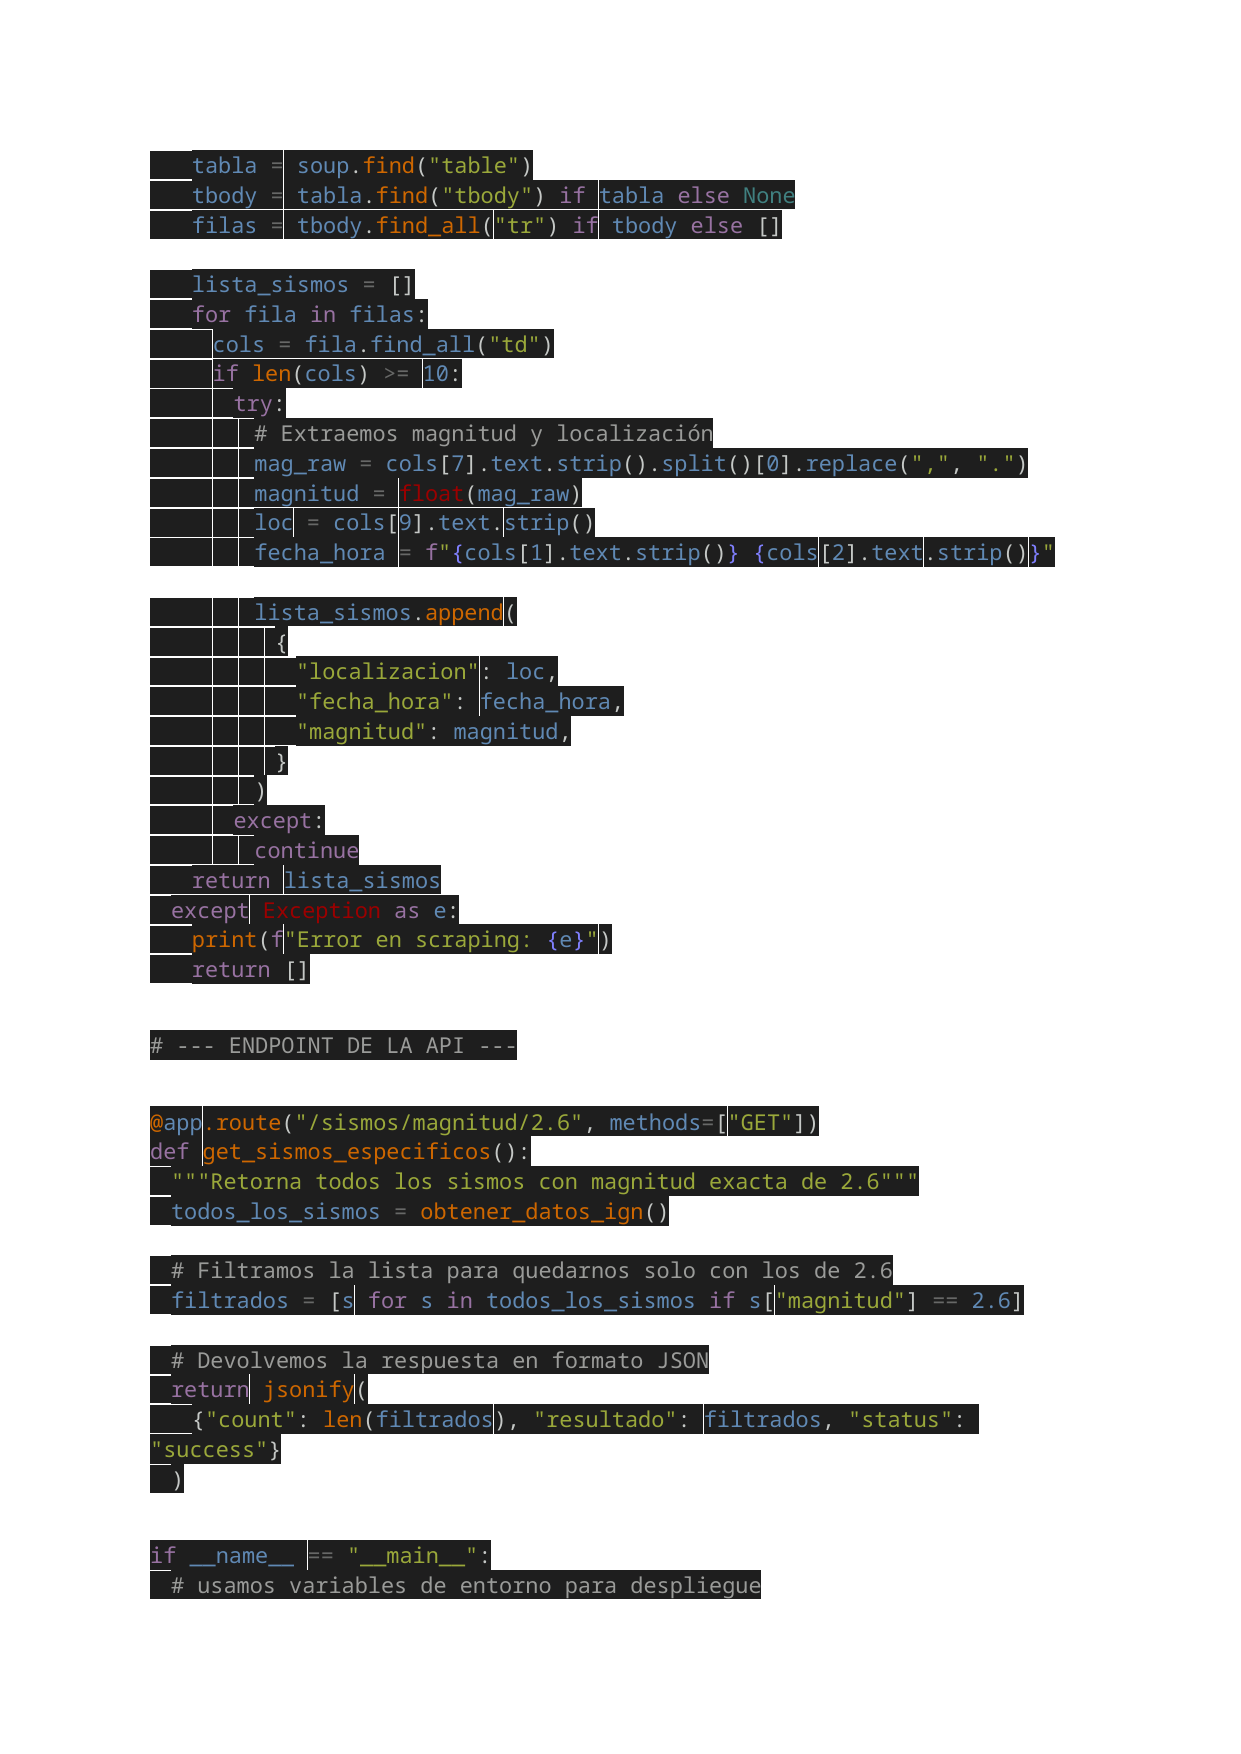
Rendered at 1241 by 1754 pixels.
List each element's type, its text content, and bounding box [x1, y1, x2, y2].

text except: [150, 805, 1090, 835]
text @app.route("/sismos/magnitud/2.6", methods=["GET"]) [150, 1106, 1090, 1136]
text # Filtramos la lista para quedarnos solo con los de 2.6 [150, 1255, 1090, 1285]
text { [150, 626, 1090, 656]
text "magnitud": magnitud, [150, 716, 1090, 746]
text return lista_sismos [150, 865, 1090, 894]
text tabla = soup.find("table") [150, 150, 1090, 180]
text cols = fila.find_all("td") [150, 329, 1090, 358]
text mag_raw = cols[7].text.strip().split()[0].replace(",", ".") [150, 448, 1090, 478]
text filtrados = [s for s in todos_los_sismos if s["magnitud"] == 2.6] [150, 1285, 1090, 1315]
text # usamos variables de entorno para despliegue [150, 1570, 1090, 1599]
text todos_los_sismos = obtener_datos_ign() [150, 1196, 1090, 1226]
text try: [150, 388, 1090, 418]
text # Devolvemos la respuesta en formato JSON [150, 1344, 1090, 1374]
text ) [150, 1464, 1090, 1493]
text } [150, 746, 1090, 775]
text print(f"Error en scraping: {e}") [150, 924, 1090, 954]
text continue [150, 835, 1090, 865]
text filas = tbody.find_all("tr") if tbody else [] [150, 209, 1090, 239]
text if __name__ == "__main__": [150, 1540, 1090, 1570]
text return [] [150, 954, 1090, 984]
text return jsonify( [150, 1374, 1090, 1404]
text ) [150, 775, 1090, 805]
text "fecha_hora": fecha_hora, [150, 686, 1090, 716]
text lista_sismos.append( [150, 597, 1090, 626]
text """Retorna todos los sismos con magnitud exacta de 2.6""" [150, 1166, 1090, 1196]
text lista_sismos = [] [150, 269, 1090, 299]
text for fila in filas: [150, 299, 1090, 329]
text # --- ENDPOINT DE LA API --- [150, 1030, 1090, 1060]
text except Exception as e: [150, 894, 1090, 924]
text {"count": len(filtrados), "resultado": filtrados, "status": "success"} [150, 1404, 1090, 1464]
text tbody = tabla.find("tbody") if tabla else None [150, 180, 1090, 209]
text "localizacion": loc, [150, 656, 1090, 686]
text # Extraemos magnitud y localización [150, 418, 1090, 448]
text if len(cols) >= 10: [150, 358, 1090, 388]
text loc = cols[9].text.strip() [150, 507, 1090, 537]
text magnitud = float(mag_raw) [150, 478, 1090, 507]
text def get_sismos_especificos(): [150, 1136, 1090, 1166]
text fecha_hora = f"{cols[1].text.strip()} {cols[2].text.strip()}" [150, 537, 1090, 567]
